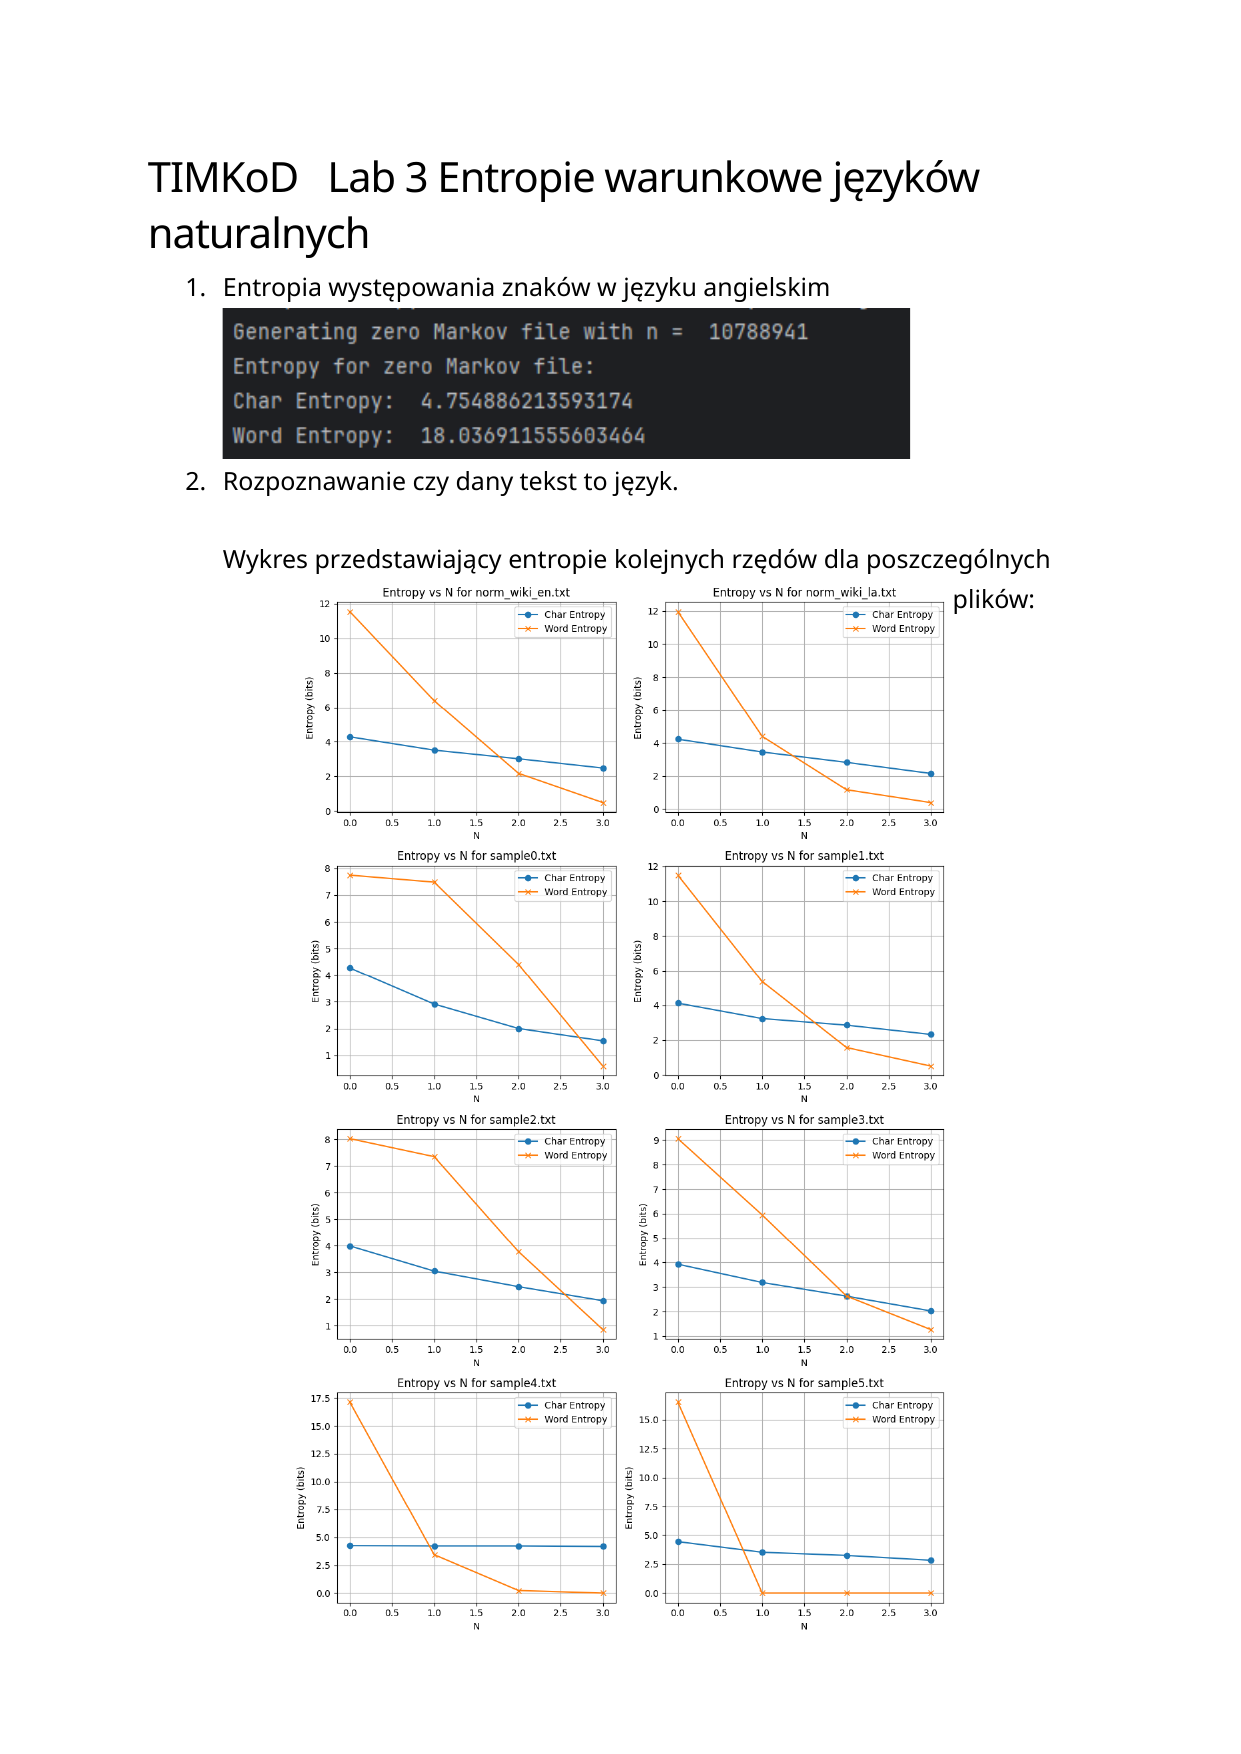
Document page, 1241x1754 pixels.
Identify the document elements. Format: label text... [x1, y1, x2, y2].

list Wykres przedstawiający entropie kolejnych rzędów dla poszczególnych plików: [223, 542, 1093, 615]
title TIMKoD Lab 3 Entropie warunkowe języków naturalnych [148, 148, 1093, 261]
list Entropia występowania znaków w języku angielskim [185, 269, 1093, 303]
list Rozpoznawanie czy dany tekst to język. [185, 464, 1093, 498]
